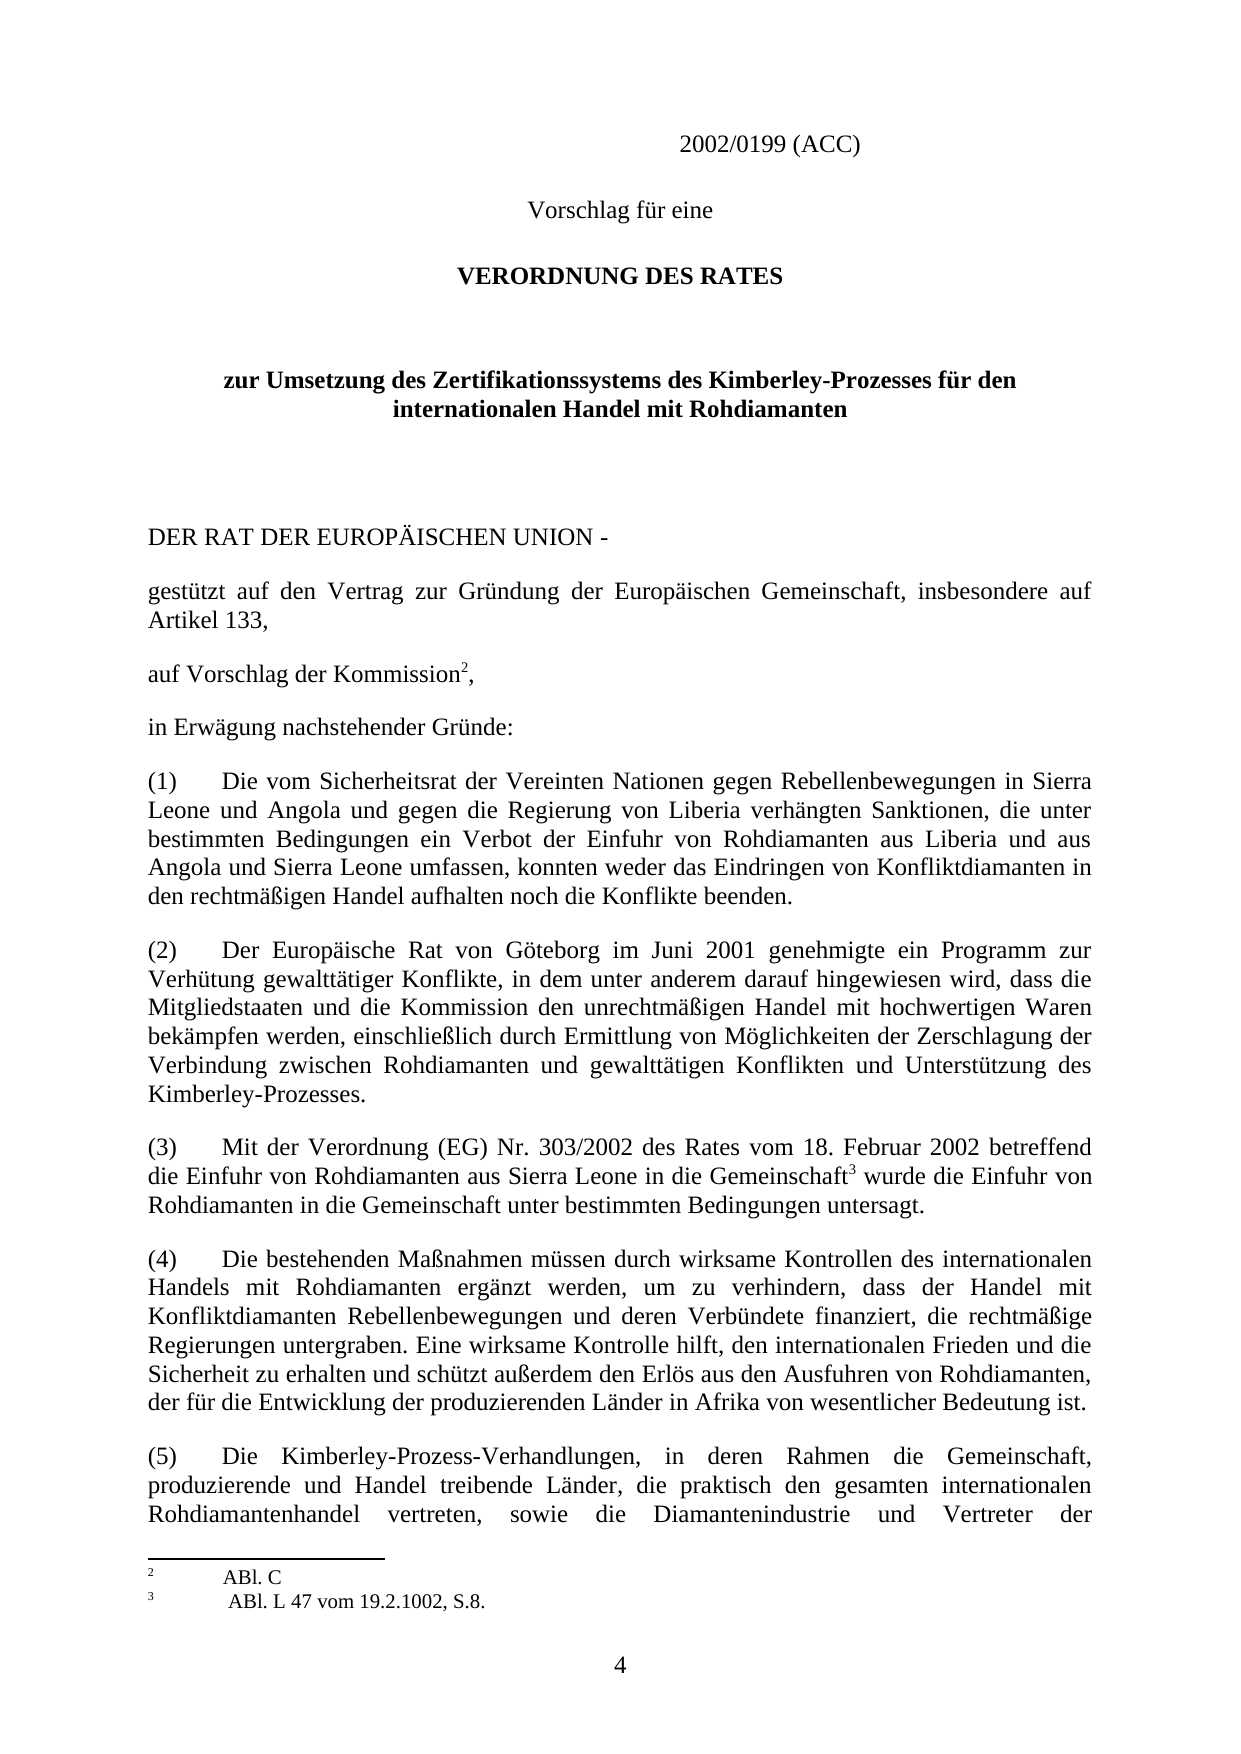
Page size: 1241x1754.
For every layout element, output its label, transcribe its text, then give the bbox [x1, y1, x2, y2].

text Vorschlag für eine [148, 195, 1092, 224]
text DER RAT DER EUROPÄISCHEN UNION ‑ [148, 522, 1092, 551]
text 2002/0199 (ACC) [679, 129, 1092, 157]
list Der Europäische Rat von Göteborg im Juni 2001 genehmigte ein Programm zur Verhütung gewalttätiger Konflikte, in dem unter anderem darauf hingewiesen wird, dass die Mitgliedstaaten und die Kommission den unrechtmäßigen Handel mit hochwertigen Waren bekämpfen werden, einschließlich durch Ermittlung von Möglichkeiten der Zerschlagung der Verbindung zwischen Rohdiamanten und gewalttätigen Konflikten und Unterstützung des Kimberley-Prozesses. [148, 935, 1092, 1107]
list Die vom Sicherheitsrat der Vereinten Nationen gegen Rebellenbewegungen in Sierra Leone und Angola und gegen die Regierung von Liberia verhängten Sanktionen, die unter bestimmten Bedingungen ein Verbot der Einfuhr von Rohdiamanten aus Liberia und aus Angola und Sierra Leone umfassen, konnten weder das Eindringen von Konfliktdiamanten in den rechtmäßigen Handel aufhalten noch die Konflikte beenden. [148, 766, 1092, 910]
text gestützt auf den Vertrag zur Gründung der Europäischen Gemeinschaft, insbesondere auf Artikel 133, [148, 576, 1092, 634]
text ABl. C [148, 1564, 1092, 1589]
list ABl. L 47 vom 19.2.1002, S.8. [148, 1589, 1092, 1613]
text in Erwägung nachstehender Gründe: [148, 712, 1092, 741]
list Die bestehenden Maßnahmen müssen durch wirksame Kontrollen des internationalen Handels mit Rohdiamanten ergänzt werden, um zu verhindern, dass der Handel mit Konfliktdiamanten Rebellenbewegungen und deren Verbündete finanziert, die rechtmäßige Regierungen untergraben. Eine wirksame Kontrolle hilft, den internationalen Frieden und die Sicherheit zu erhalten und schützt außerdem den Erlös aus den Ausfuhren von Rohdiamanten, der für die Entwicklung der produzierenden Länder in Afrika von wesentlicher Bedeutung ist. [148, 1244, 1092, 1416]
text VERORDNUNG DES RATES [148, 261, 1092, 290]
list Die Kimberley-Prozess-Verhandlungen, in deren Rahmen die Gemeinschaft, produzierende und Handel treibende Länder, die praktisch den gesamten internationalen Rohdiamantenhandel vertreten, sowie die Diamantenindustrie und Vertreter der [148, 1441, 1092, 1527]
text auf Vorschlag der Kommission, [148, 659, 1092, 687]
text zur Umsetzung des Zertifikationssystems des Kimberley-Prozesses für den internationalen Handel mit Rohdiamanten [148, 365, 1092, 422]
list Mit der Verordnung (EG) Nr. 303/2002 des Rates vom 18. Februar 2002 betreffend die Einfuhr von Rohdiamanten aus Sierra Leone in die Gemeinschaft wurde die Einfuhr von Rohdiamanten in die Gemeinschaft unter bestimmten Bedingungen untersagt. [148, 1132, 1092, 1219]
